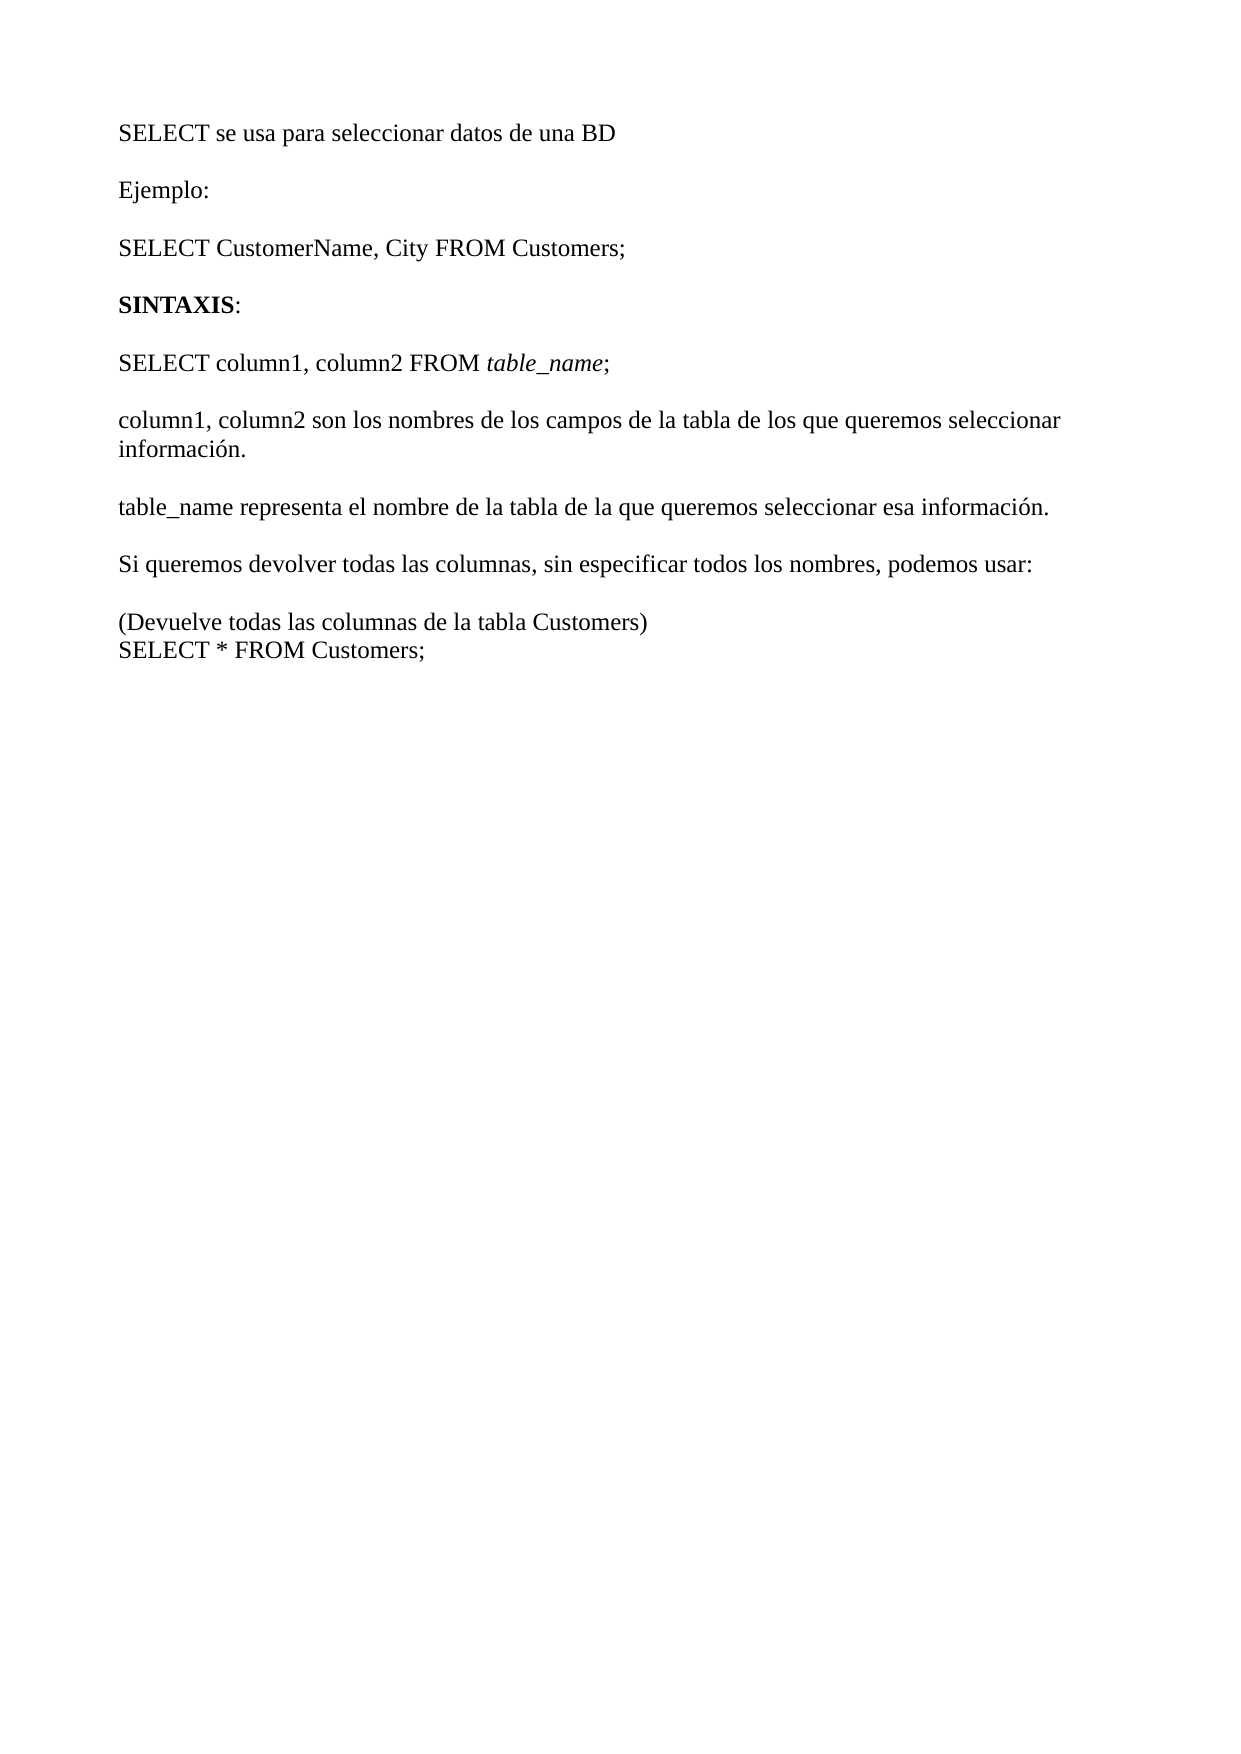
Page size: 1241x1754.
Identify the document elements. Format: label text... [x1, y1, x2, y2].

text column1, column2 son los nombres de los campos de la tabla de los que queremos seleccionar información. [118, 406, 1122, 463]
text table_name representa el nombre de la tabla de la que queremos seleccionar esa información. [118, 492, 1122, 521]
text SELECT column1, column2 FROM table_name; [118, 348, 1122, 377]
text SINTAXIS: [118, 291, 1122, 319]
text Ejemplo: SELECT CustomerName, City FROM Customers; [118, 176, 1122, 262]
text SELECT se usa para seleccionar datos de una BD [118, 118, 1122, 147]
text Si queremos devolver todas las columnas, sin especificar todos los nombres, podemos usar: (Devuelve todas las columnas de la tabla Customers) SELECT * FROM Customers; [118, 549, 1122, 664]
